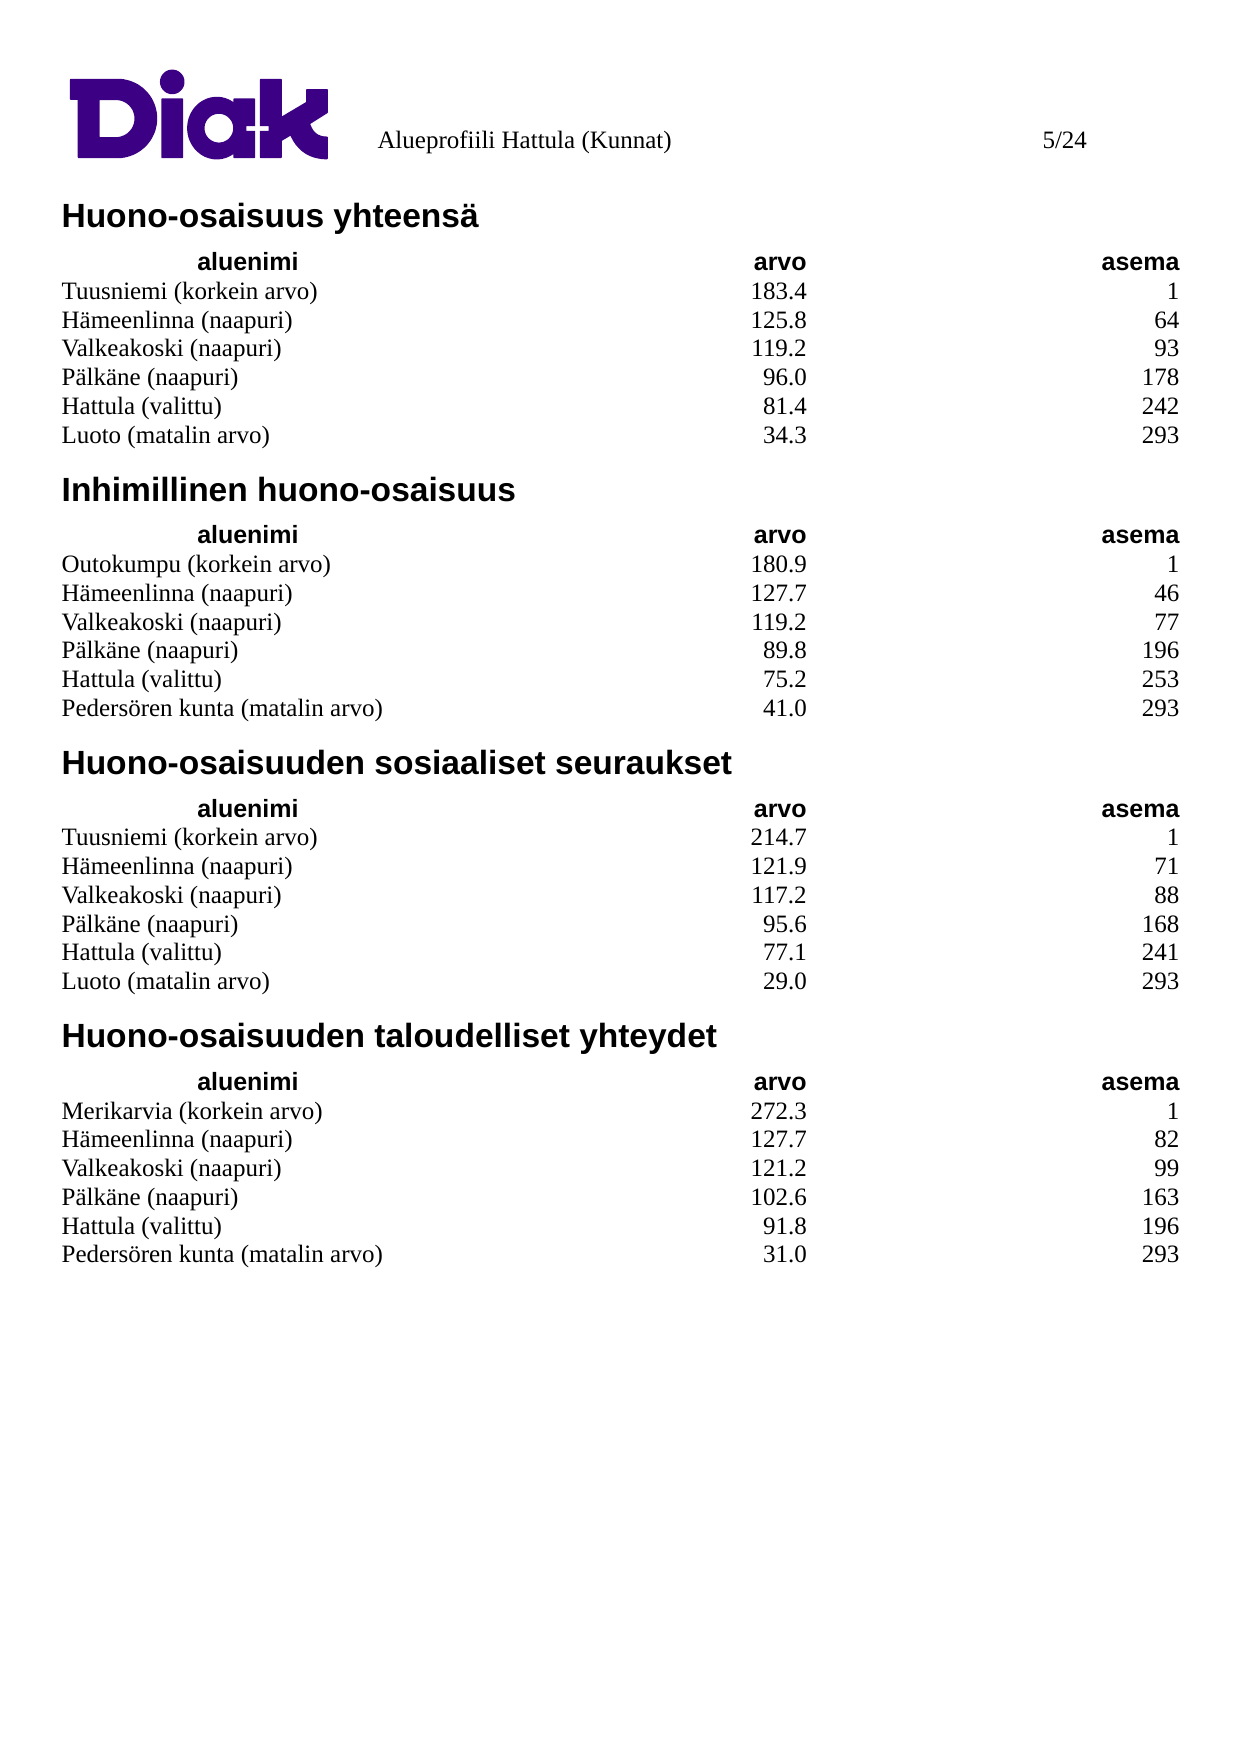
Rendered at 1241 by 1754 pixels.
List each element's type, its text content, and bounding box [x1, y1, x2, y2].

table_cell Pälkäne (naapuri) [61, 909, 434, 937]
table_cell 31.0 [434, 1240, 806, 1268]
table_cell Outokumpu (korkein arvo) [61, 549, 434, 578]
table_cell Hattula (valittu) [61, 938, 434, 966]
table_cell Pälkäne (naapuri) [61, 1182, 434, 1211]
table_cell Valkeakoski (naapuri) [61, 607, 434, 636]
table_header aluenimi [61, 521, 434, 549]
table_cell 242 [806, 391, 1179, 420]
table_cell 293 [806, 420, 1179, 448]
table_cell 272.3 [434, 1096, 806, 1124]
table_cell 127.7 [434, 1125, 806, 1153]
table_cell 196 [806, 1211, 1179, 1239]
table_cell Pedersören kunta (matalin arvo) [61, 693, 434, 722]
table_cell Merikarvia (korkein arvo) [61, 1096, 434, 1124]
table_cell 91.8 [434, 1211, 806, 1239]
table_cell Luoto (matalin arvo) [61, 420, 434, 448]
table_header arvo [434, 247, 806, 276]
table_cell 93 [806, 334, 1179, 362]
subtitle Huono-osaisuuden taloudelliset yhteydet [61, 1016, 1179, 1054]
table_cell Luoto (matalin arvo) [61, 966, 434, 995]
table_cell Pälkäne (naapuri) [61, 362, 434, 391]
table_header arvo [434, 1067, 806, 1096]
table_cell 178 [806, 362, 1179, 391]
table_header asema [806, 521, 1179, 549]
table_cell 214.7 [434, 823, 806, 851]
table_cell 1 [806, 823, 1179, 851]
table_cell 81.4 [434, 391, 806, 420]
table_cell Valkeakoski (naapuri) [61, 334, 434, 362]
table_cell Pälkäne (naapuri) [61, 636, 434, 664]
table_cell 95.6 [434, 909, 806, 937]
table_cell Pedersören kunta (matalin arvo) [61, 1240, 434, 1268]
table_cell 121.9 [434, 851, 806, 880]
subtitle Huono-osaisuuden sosiaaliset seuraukset [61, 743, 1179, 781]
table_cell 77.1 [434, 938, 806, 966]
table_cell 71 [806, 851, 1179, 880]
table_cell 125.8 [434, 305, 806, 333]
table_cell 34.3 [434, 420, 806, 448]
table_cell Tuusniemi (korkein arvo) [61, 276, 434, 305]
table_cell 163 [806, 1182, 1179, 1211]
table_cell Hämeenlinna (naapuri) [61, 1125, 434, 1153]
table_cell 88 [806, 880, 1179, 909]
table_cell 1 [806, 549, 1179, 578]
table_cell 29.0 [434, 966, 806, 995]
subtitle Inhimillinen huono-osaisuus [61, 469, 1179, 508]
table_cell 293 [806, 693, 1179, 722]
table_cell 1 [806, 276, 1179, 305]
table_cell 121.2 [434, 1153, 806, 1182]
table_cell 117.2 [434, 880, 806, 909]
table_header asema [806, 1067, 1179, 1096]
table_cell 1 [806, 1096, 1179, 1124]
table_cell Tuusniemi (korkein arvo) [61, 823, 434, 851]
table_cell 119.2 [434, 607, 806, 636]
table_cell Hattula (valittu) [61, 1211, 434, 1239]
table_cell Valkeakoski (naapuri) [61, 1153, 434, 1182]
table_header aluenimi [61, 794, 434, 822]
table_cell 127.7 [434, 578, 806, 607]
table_cell 293 [806, 1240, 1179, 1268]
table_header asema [806, 794, 1179, 822]
table_cell Hattula (valittu) [61, 664, 434, 693]
table_cell 241 [806, 938, 1179, 966]
table_header aluenimi [61, 247, 434, 276]
table_header arvo [434, 794, 806, 822]
table_header arvo [434, 521, 806, 549]
table_cell Hämeenlinna (naapuri) [61, 578, 434, 607]
table_cell 77 [806, 607, 1179, 636]
table_cell 64 [806, 305, 1179, 333]
table_cell Hämeenlinna (naapuri) [61, 305, 434, 333]
table_cell 46 [806, 578, 1179, 607]
subtitle Huono-osaisuus yhteensä [61, 196, 1179, 235]
table_cell 96.0 [434, 362, 806, 391]
table_cell 183.4 [434, 276, 806, 305]
table_cell Hämeenlinna (naapuri) [61, 851, 434, 880]
table_header aluenimi [61, 1067, 434, 1096]
table_cell 41.0 [434, 693, 806, 722]
table_cell 75.2 [434, 664, 806, 693]
table_cell 196 [806, 636, 1179, 664]
table_cell 82 [806, 1125, 1179, 1153]
table_cell 102.6 [434, 1182, 806, 1211]
table_cell 119.2 [434, 334, 806, 362]
table_cell Hattula (valittu) [61, 391, 434, 420]
table_cell 293 [806, 966, 1179, 995]
table_header asema [806, 247, 1179, 276]
table_cell 99 [806, 1153, 1179, 1182]
table_cell Valkeakoski (naapuri) [61, 880, 434, 909]
table_cell 89.8 [434, 636, 806, 664]
table_cell 253 [806, 664, 1179, 693]
table_cell 180.9 [434, 549, 806, 578]
table_cell 168 [806, 909, 1179, 937]
